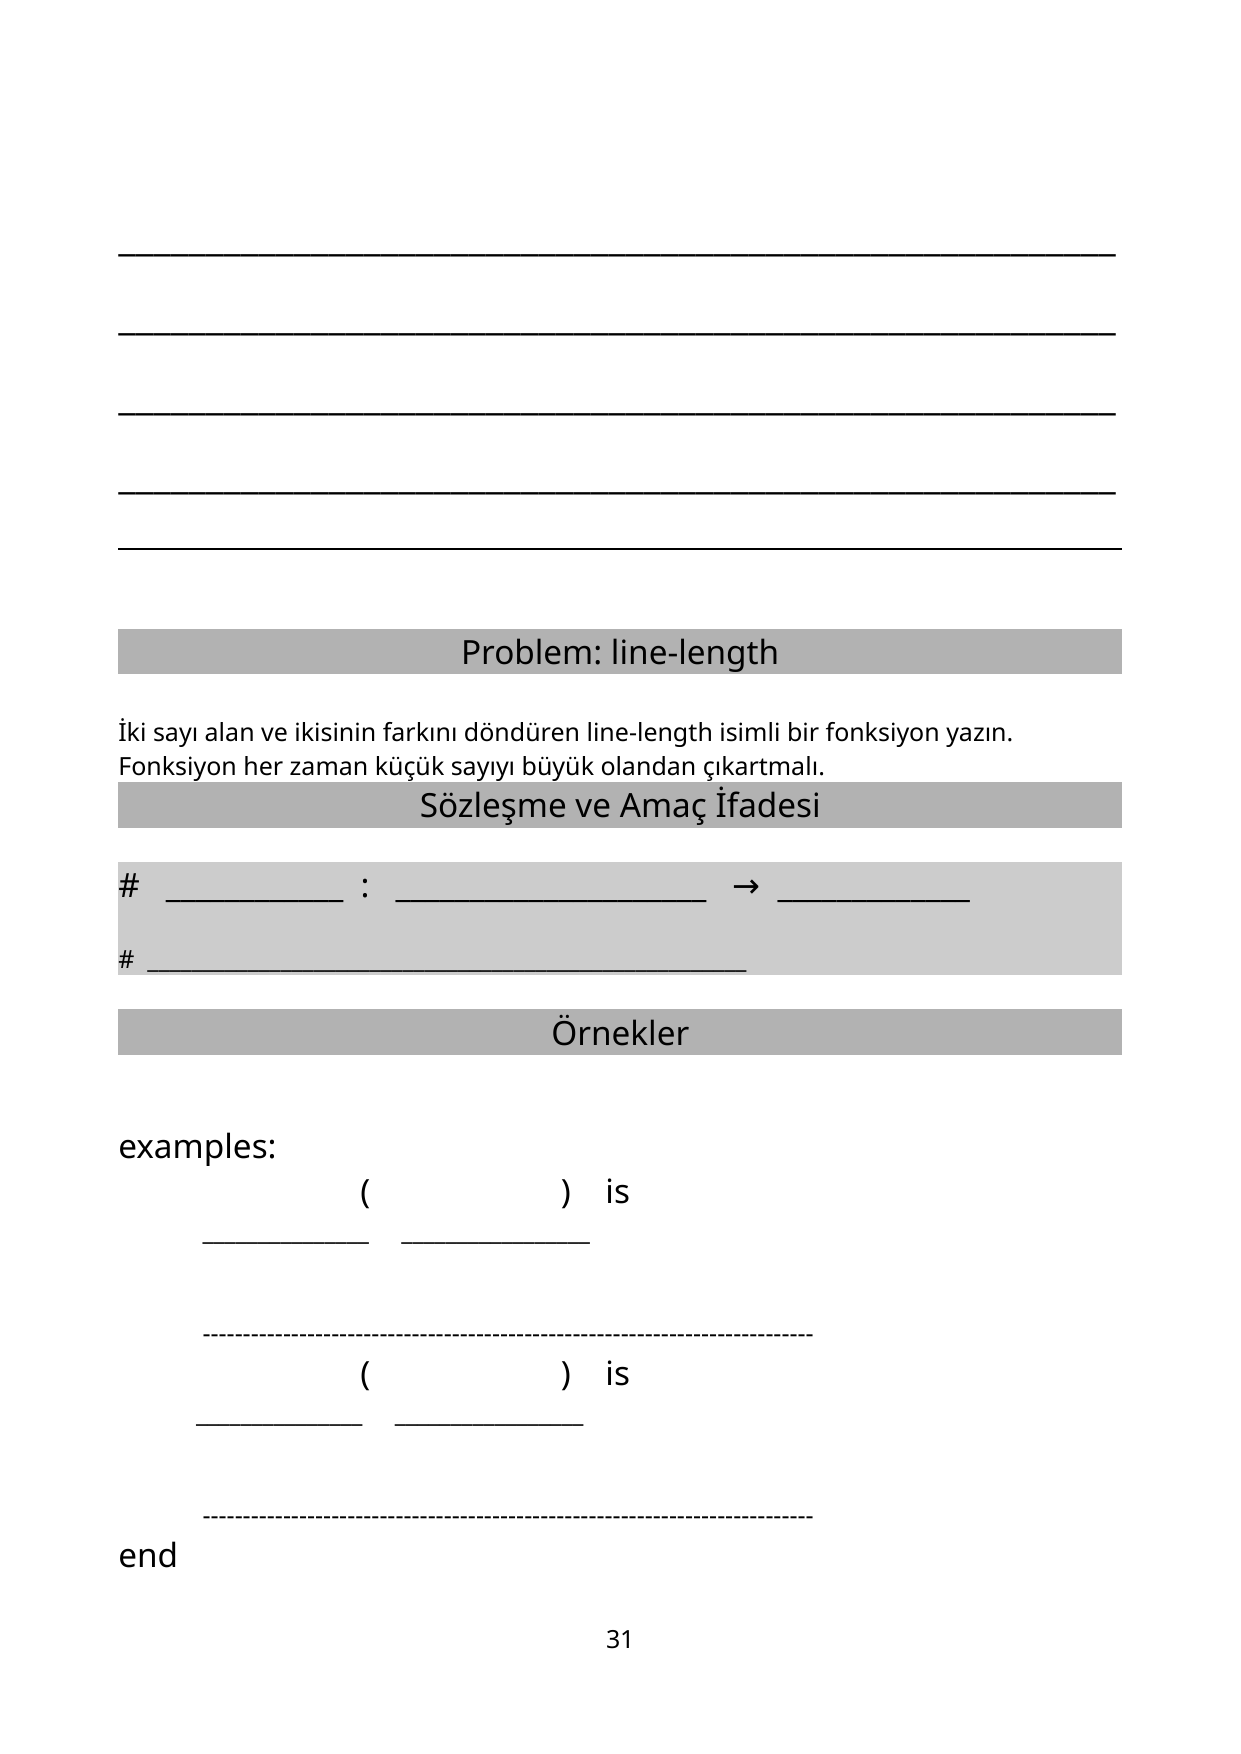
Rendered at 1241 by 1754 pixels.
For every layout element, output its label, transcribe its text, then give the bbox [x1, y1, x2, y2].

text ( ) is [118, 1168, 1122, 1214]
text Problem: line-length [118, 629, 1122, 674]
text examples: [118, 1123, 1122, 1168]
text _________________________________________________________ [118, 380, 1122, 420]
text ---------------------------------------------------------------------------- [118, 1463, 1122, 1532]
text ( ) is [118, 1350, 1122, 1395]
text _________________________________________________________ [118, 301, 1122, 340]
text _________________________________________________________ [118, 221, 1122, 261]
text _______________ _________________ ---------------------------------------------------------------------------- [118, 1214, 1122, 1350]
text Sözleşme ve Amaç İfadesi [118, 782, 1122, 828]
text İki sayı alan ve ikisinin farkını döndüren line-length isimli bir fonksiyon yazın. Fonksiyon her zaman küçük sayıyı büyük olandan çıkartmalı. [118, 714, 1122, 782]
text end [118, 1532, 1122, 1577]
text Örnekler [118, 1009, 1122, 1055]
text _______________ _________________ [118, 1395, 1122, 1429]
text # ____________ : _____________________ → _____________ [118, 862, 1122, 907]
text _________________________________________________________ [118, 459, 1122, 499]
text # ______________________________________________________ [118, 941, 1122, 975]
